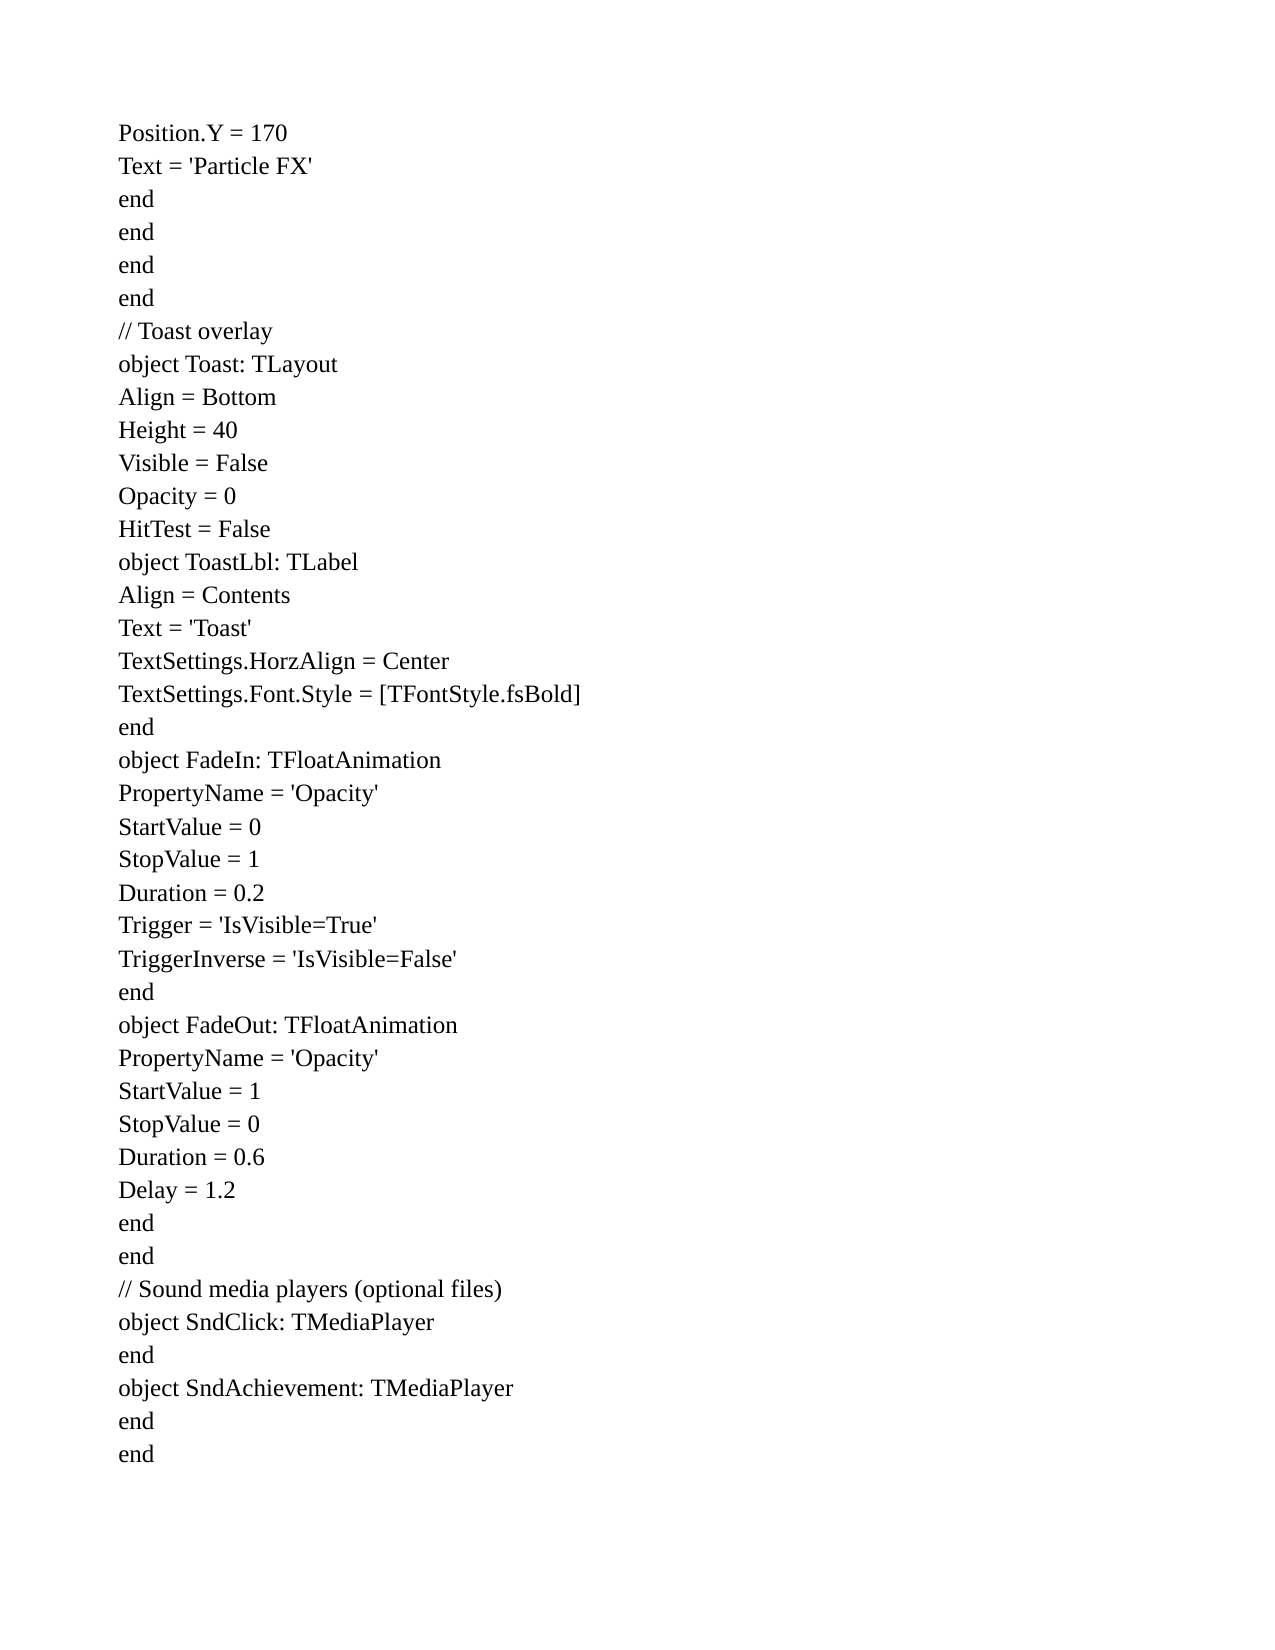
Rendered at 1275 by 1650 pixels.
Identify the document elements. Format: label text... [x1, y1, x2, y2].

text object Toast: TLayout [118, 349, 1157, 378]
text end [118, 217, 1157, 246]
text end [118, 1439, 1157, 1468]
text // Toast overlay [118, 316, 1157, 345]
text Opacity = 0 [118, 481, 1157, 510]
text TriggerInverse = 'IsVisible=False' [118, 944, 1157, 972]
text end [118, 1241, 1157, 1269]
text Visible = False [118, 448, 1157, 477]
text object FadeIn: TFloatAnimation [118, 746, 1157, 774]
text Delay = 1.2 [118, 1175, 1157, 1203]
text TextSettings.HorzAlign = Center [118, 646, 1157, 675]
text StopValue = 1 [118, 844, 1157, 873]
text object FadeOut: TFloatAnimation [118, 1010, 1157, 1038]
text Duration = 0.6 [118, 1142, 1157, 1171]
text // Sound media players (optional files) [118, 1274, 1157, 1303]
text end [118, 184, 1157, 213]
text Duration = 0.2 [118, 878, 1157, 906]
text Text = 'Particle FX' [118, 151, 1157, 180]
text Position.Y = 170 [118, 118, 1157, 147]
text Align = Bottom [118, 382, 1157, 411]
text HitTest = False [118, 514, 1157, 543]
text end [118, 250, 1157, 279]
text end [118, 1406, 1157, 1435]
text object SndAchievement: TMediaPlayer [118, 1373, 1157, 1402]
text TextSettings.Font.Style = [TFontStyle.fsBold] [118, 679, 1157, 708]
text end [118, 283, 1157, 312]
text PropertyName = 'Opacity' [118, 778, 1157, 807]
text end [118, 1208, 1157, 1237]
text StartValue = 0 [118, 812, 1157, 840]
text end [118, 1340, 1157, 1369]
text Trigger = 'IsVisible=True' [118, 911, 1157, 939]
text Text = 'Toast' [118, 613, 1157, 642]
text end [118, 977, 1157, 1005]
text PropertyName = 'Opacity' [118, 1043, 1157, 1071]
text StartValue = 1 [118, 1076, 1157, 1104]
text object SndClick: TMediaPlayer [118, 1307, 1157, 1336]
text Height = 40 [118, 415, 1157, 444]
text object ToastLbl: TLabel [118, 547, 1157, 576]
text StopValue = 0 [118, 1109, 1157, 1137]
text end [118, 712, 1157, 741]
text Align = Contents [118, 580, 1157, 609]
